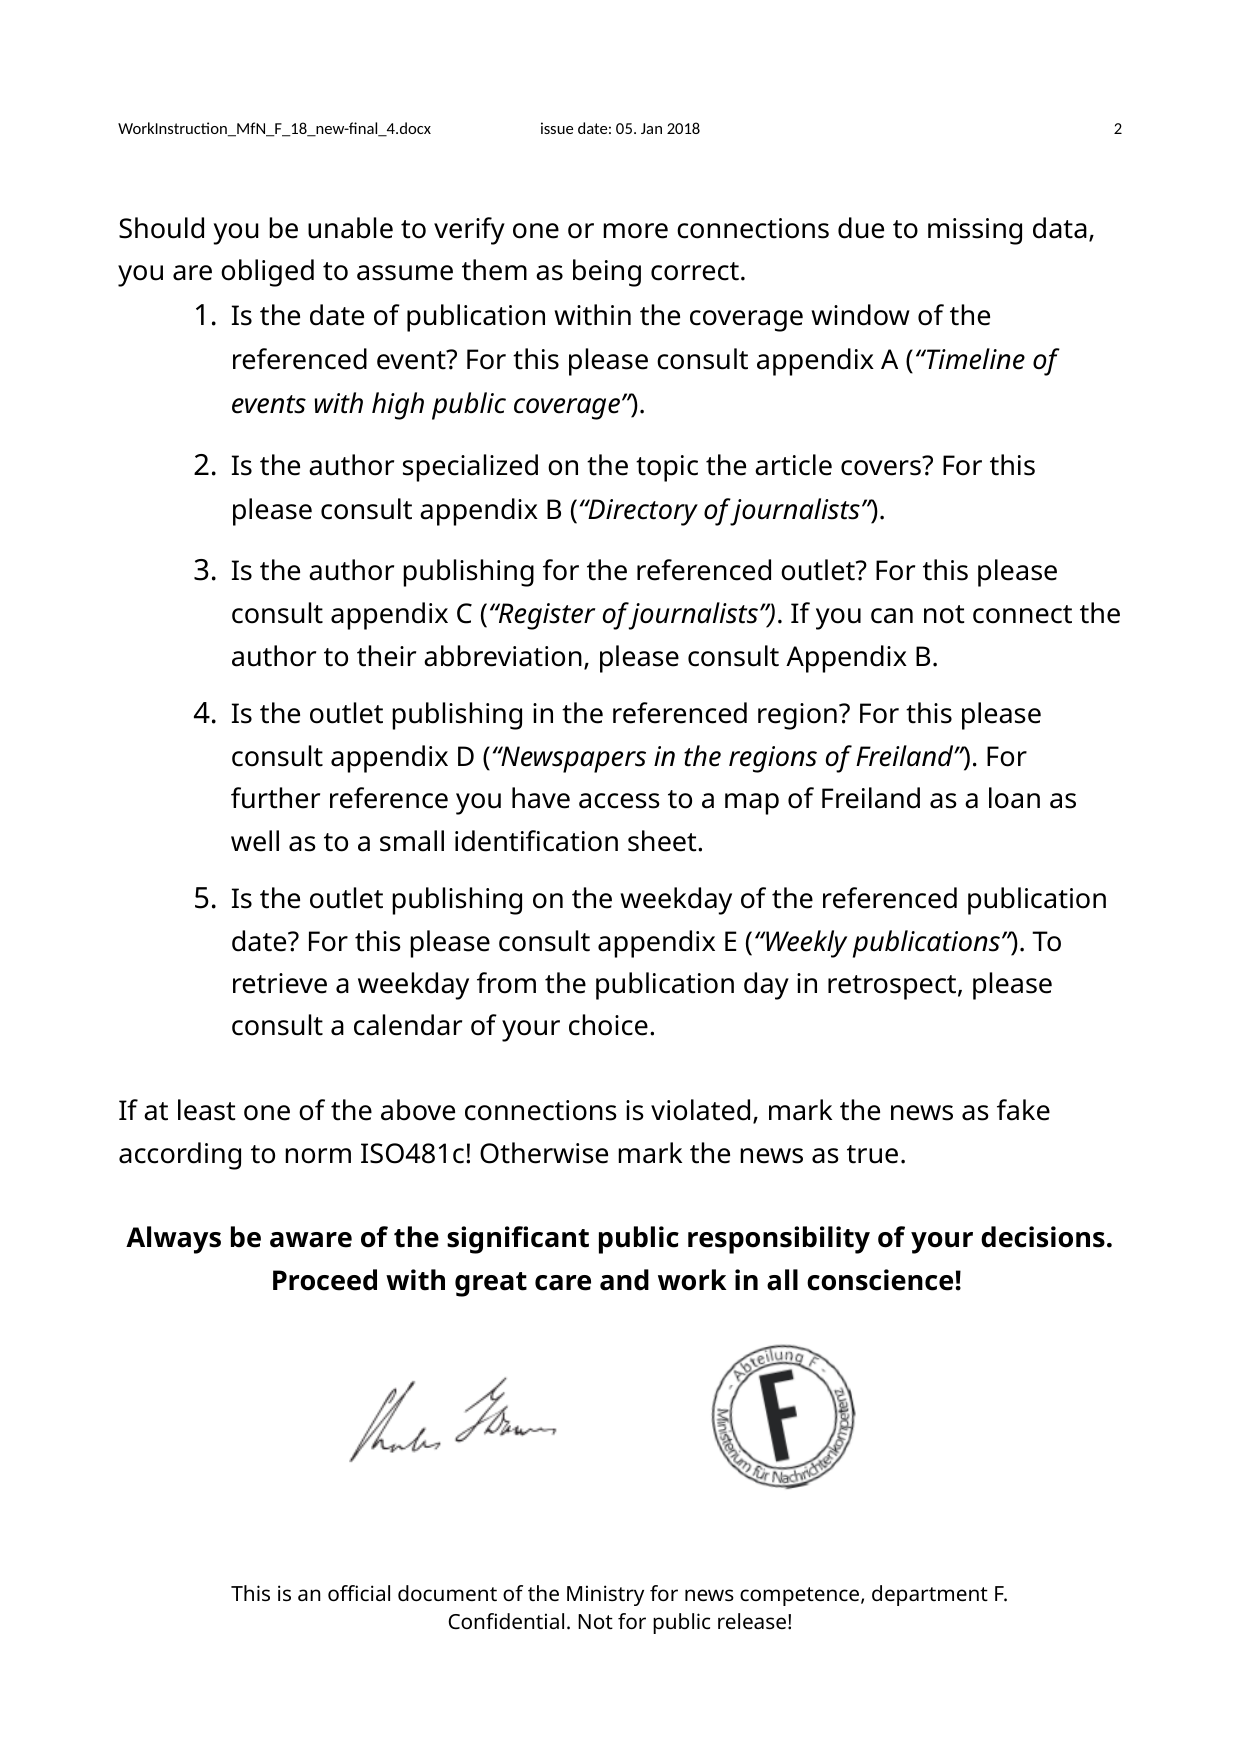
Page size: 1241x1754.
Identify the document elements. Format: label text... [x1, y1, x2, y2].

text Always be aware of the significant public responsibility of your decisions. Proceed with great care and work in all conscience! [118, 1219, 1122, 1298]
list Is the outlet publishing on the weekday of the referenced publication date? For this please consult appendix E (“Weekly publications”). To retrieve a weekday from the publication day in retrospect, please consult a calendar of your choice. [193, 877, 1122, 1044]
picture [348, 1375, 558, 1467]
text Should you be unable to verify one or more connections due to missing data, you are obliged to assume them as being correct. [118, 209, 1122, 288]
text If at least one of the above connections is violated, mark the news as fake according to norm ISO481c! Otherwise mark the news as true. [118, 1092, 1122, 1171]
list Is the author publishing for the referenced outlet? For this please consult appendix C (“Register of journalists”). If you can not connect the author to their abbreviation, please consult Appendix B. [193, 549, 1122, 674]
picture [696, 1337, 859, 1509]
list Is the date of publication within the coverage window of the referenced event? For this please consult appendix A (“Timeline of events with high public coverage”). [193, 294, 1122, 422]
list Is the author specialized on the topic the article covers? For this please consult appendix B (“Directory of journalists”). [193, 444, 1122, 528]
list Is the outlet publishing in the referenced region? For this please consult appendix D (“Newspapers in the regions of Freiland”). For further reference you have access to a map of Freiland as a loan as well as to a small identification sheet. [193, 692, 1122, 859]
